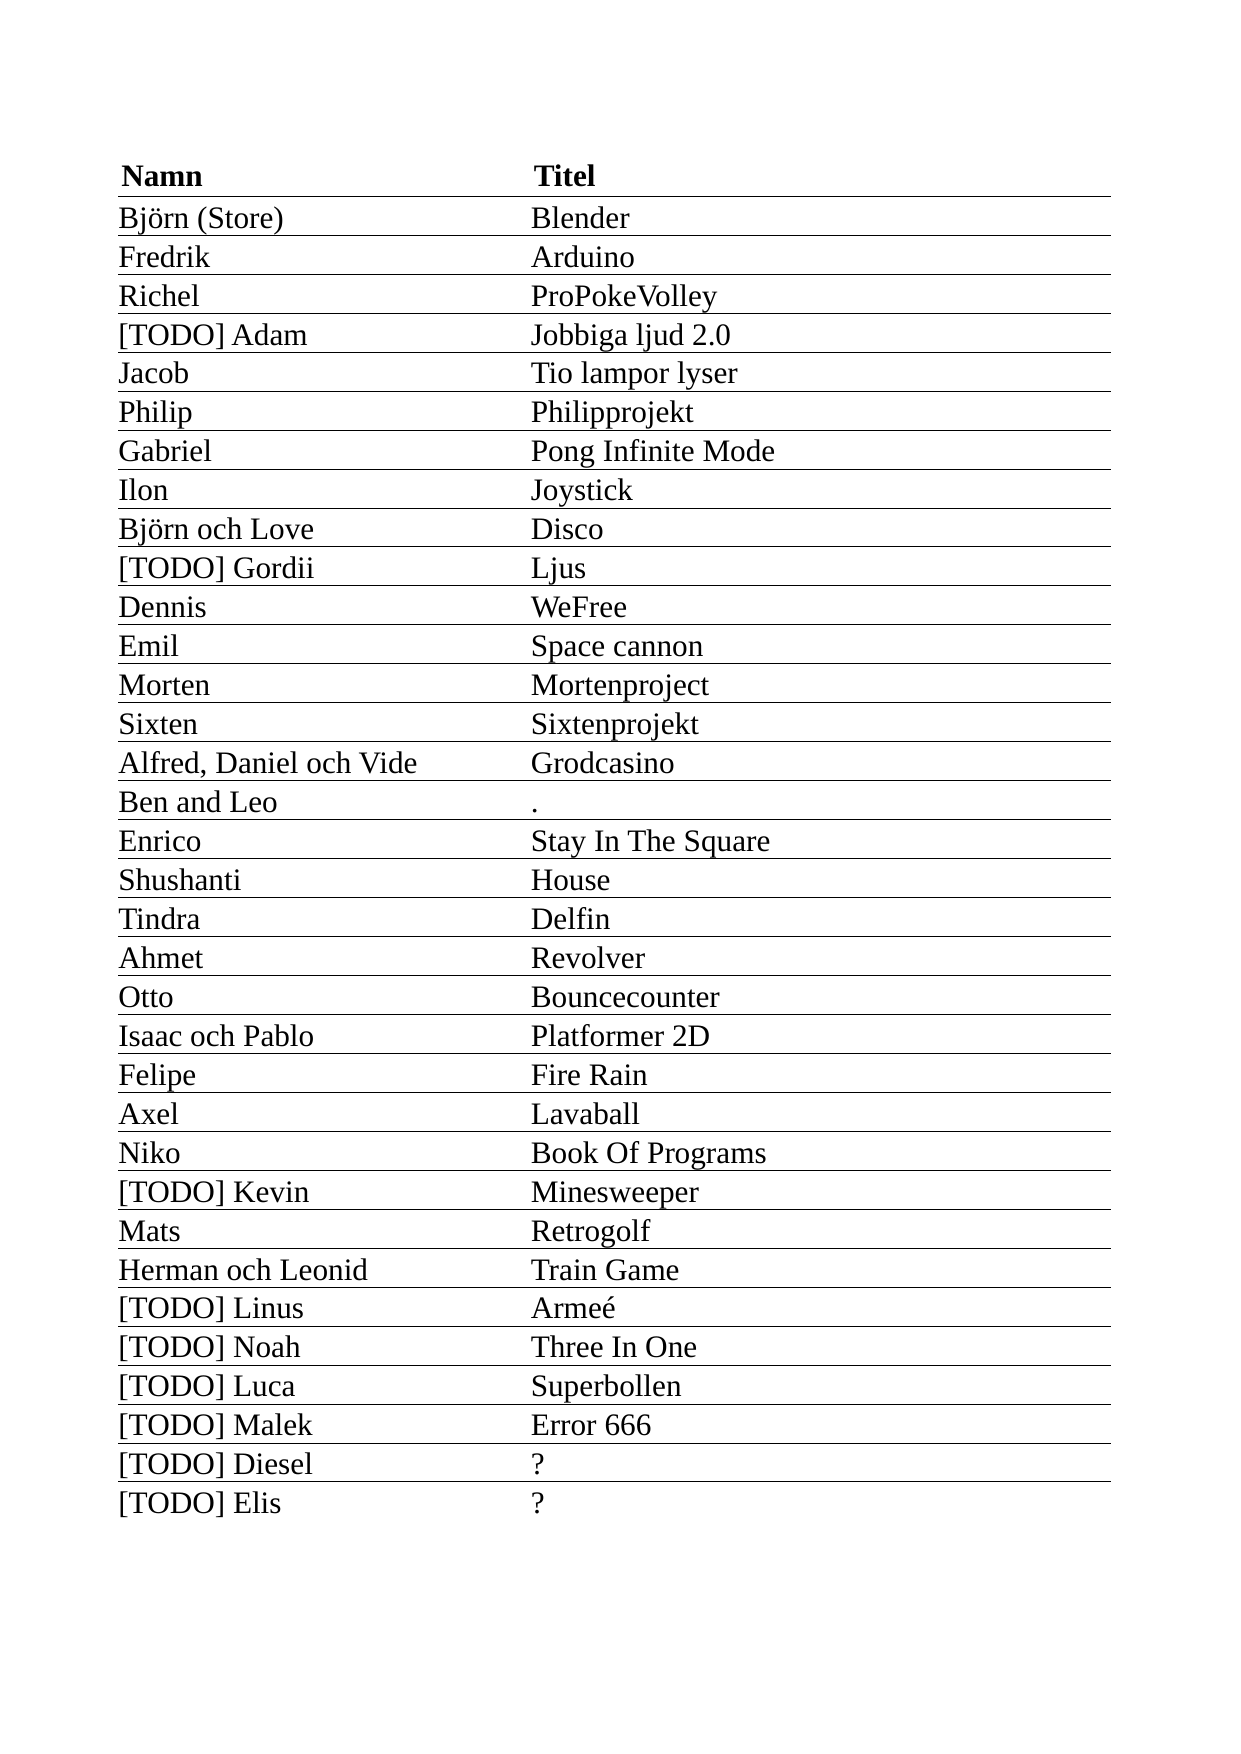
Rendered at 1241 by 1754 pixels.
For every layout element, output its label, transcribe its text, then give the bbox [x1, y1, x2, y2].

table_cell Jacob [118, 353, 531, 391]
table_cell Mortenproject [531, 664, 1111, 702]
table_cell Björn (Store) [118, 197, 531, 235]
table_cell Arduino [531, 236, 1111, 274]
table_cell Ahmet [118, 937, 531, 975]
table_cell Alfred, Daniel och Vide [118, 742, 531, 780]
table_cell ? [531, 1482, 1111, 1520]
table_cell Stay In The Square [531, 820, 1111, 858]
table_cell Disco [531, 509, 1111, 546]
table_cell Armeé [531, 1288, 1111, 1326]
table_cell Herman och Leonid [118, 1249, 531, 1287]
table_cell Space cannon [531, 625, 1111, 663]
table_cell Three In One [531, 1327, 1111, 1364]
table_cell Tio lampor lyser [531, 353, 1111, 391]
table_cell Superbollen [531, 1366, 1111, 1403]
table_cell Emil [118, 625, 531, 663]
table_cell Morten [118, 664, 531, 702]
table_cell Otto [118, 976, 531, 1014]
table_cell [TODO] Elis [118, 1482, 531, 1520]
table_cell Sixten [118, 703, 531, 741]
table_cell [TODO] Luca [118, 1366, 531, 1403]
table_cell Tindra [118, 898, 531, 936]
table_cell Dennis [118, 586, 531, 624]
table_cell [TODO] Diesel [118, 1444, 531, 1481]
table_cell Revolver [531, 937, 1111, 975]
table_cell Delfin [531, 898, 1111, 936]
table_cell Ben and Leo [118, 781, 531, 819]
table_cell Minesweeper [531, 1171, 1111, 1209]
table_cell Axel [118, 1093, 531, 1131]
table_cell ProPokeVolley [531, 275, 1111, 313]
table_cell Lavaball [531, 1093, 1111, 1131]
table_cell House [531, 859, 1111, 897]
table_cell Niko [118, 1132, 531, 1170]
table_cell . [531, 781, 1111, 819]
table_cell Jobbiga ljud 2.0 [531, 314, 1111, 352]
table_cell [TODO] Noah [118, 1327, 531, 1364]
table_cell Book Of Programs [531, 1132, 1111, 1170]
table_cell Sixtenprojekt [531, 703, 1111, 741]
table_cell Joystick [531, 470, 1111, 507]
table_cell Ljus [531, 547, 1111, 585]
table_cell ? [531, 1444, 1111, 1481]
table_cell Philip [118, 392, 531, 429]
table_cell Fredrik [118, 236, 531, 274]
table_cell Grodcasino [531, 742, 1111, 780]
table_cell [TODO] Malek [118, 1405, 531, 1442]
table_cell Bouncecounter [531, 976, 1111, 1014]
table_cell [TODO] Linus [118, 1288, 531, 1326]
table_cell Train Game [531, 1249, 1111, 1287]
table_cell Blender [531, 197, 1111, 235]
table_cell Mats [118, 1210, 531, 1248]
table_cell Error 666 [531, 1405, 1111, 1442]
table_cell Enrico [118, 820, 531, 858]
table_cell [TODO] Gordii [118, 547, 531, 585]
table_cell Felipe [118, 1054, 531, 1092]
table_cell Richel [118, 275, 531, 313]
table_cell Retrogolf [531, 1210, 1111, 1248]
table_cell Pong Infinite Mode [531, 431, 1111, 468]
table_cell Platformer 2D [531, 1015, 1111, 1053]
table_cell Gabriel [118, 431, 531, 468]
table_cell [TODO] Kevin [118, 1171, 531, 1209]
table_cell WeFree [531, 586, 1111, 624]
table_cell Isaac och Pablo [118, 1015, 531, 1053]
table_cell Fire Rain [531, 1054, 1111, 1092]
table_cell [TODO] Adam [118, 314, 531, 352]
table_header Titel [531, 154, 1111, 196]
table_header Namn [118, 154, 531, 196]
table_cell Philipprojekt [531, 392, 1111, 429]
table_cell Björn och Love [118, 509, 531, 546]
table_cell Shushanti [118, 859, 531, 897]
table_cell Ilon [118, 470, 531, 507]
